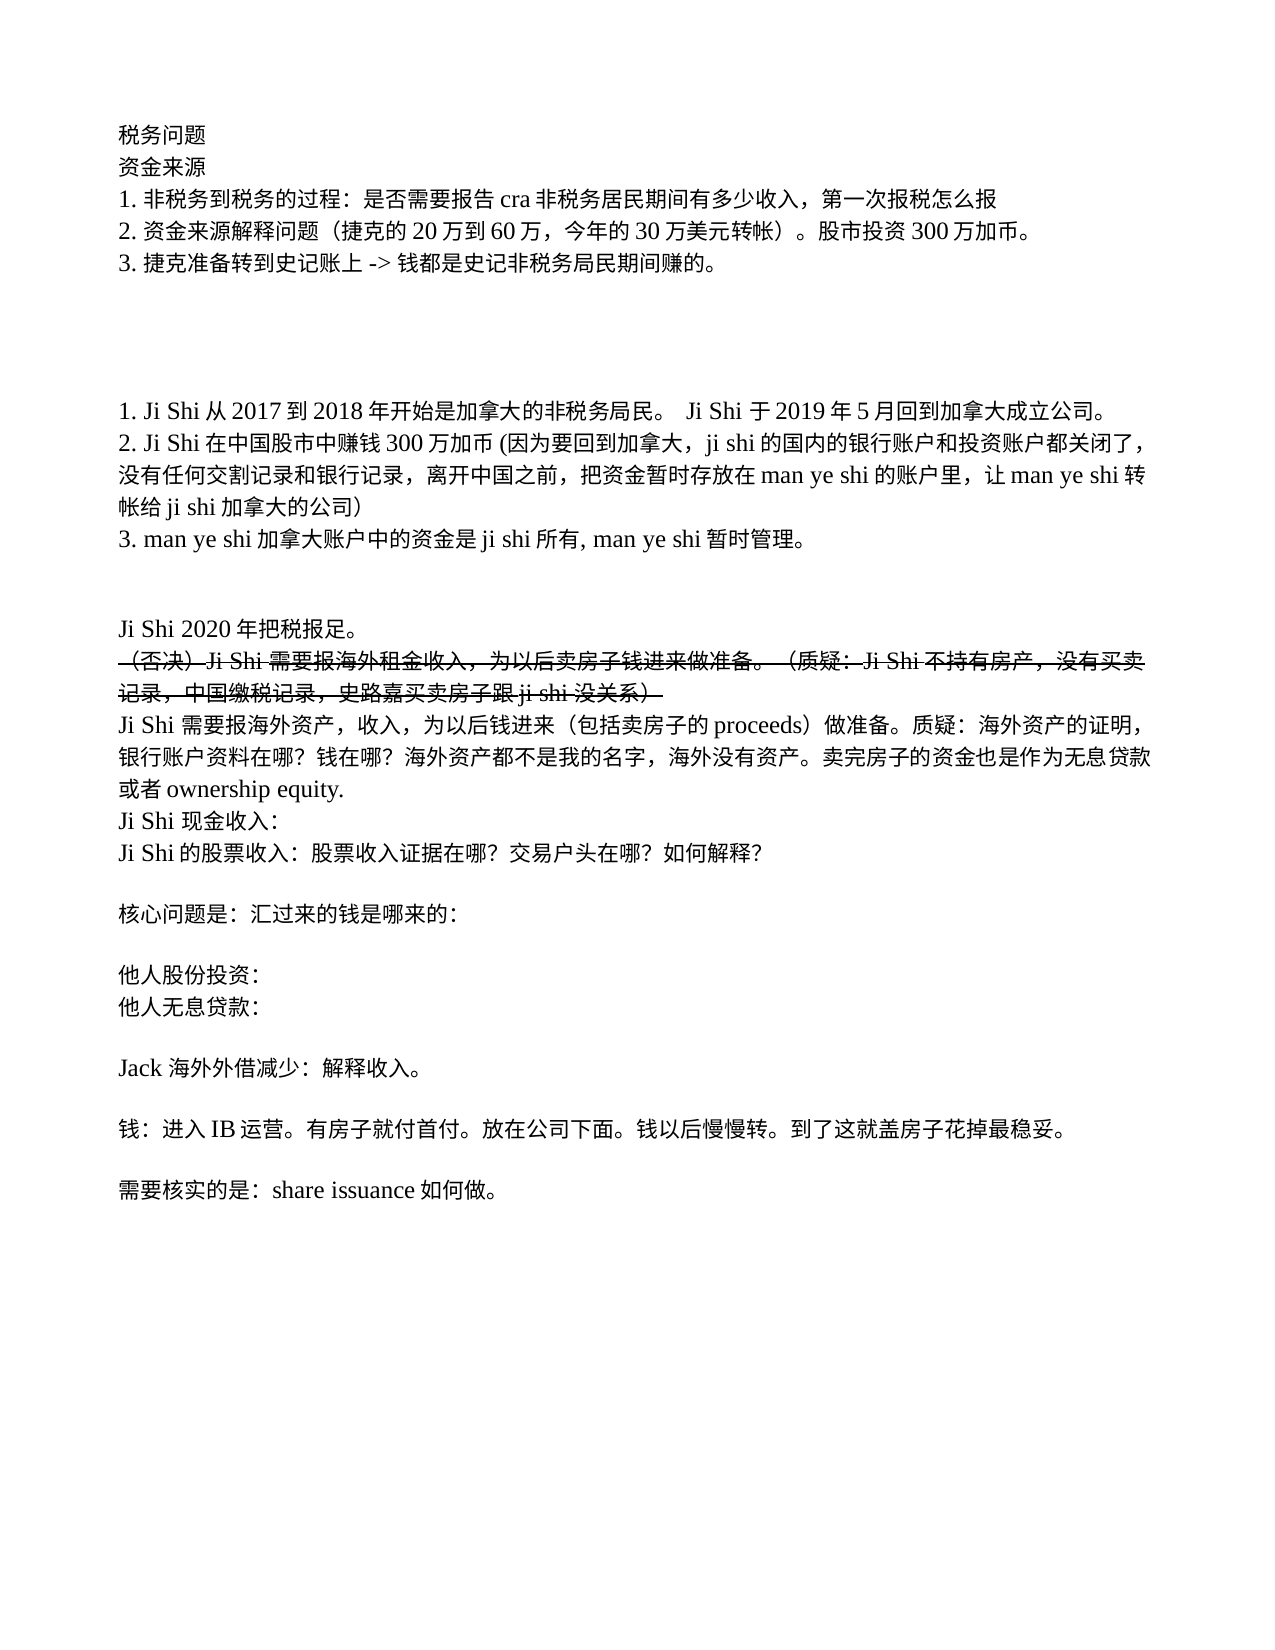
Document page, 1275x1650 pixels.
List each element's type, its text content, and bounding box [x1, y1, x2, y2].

text 钱：进入IB运营。有房子就付首付。放在公司下面。钱以后慢慢转。到了这就盖房子花掉最稳妥。 [118, 1112, 1157, 1144]
text Ji Shi的股票收入：股票收入证据在哪？交易户头在哪？如何解释？ [118, 836, 1157, 868]
text 资金来源 [118, 150, 1157, 182]
text 3. 捷克准备转到史记账上 -> 钱都是史记非税务局民期间赚的。 [118, 246, 1157, 278]
text 3. man ye shi加拿大账户中的资金是ji shi所有, man ye shi暂时管理。 [118, 522, 1157, 554]
text 1. 非税务到税务的过程：是否需要报告cra非税务居民期间有多少收入，第一次报税怎么报 [118, 182, 1157, 214]
text 2. Ji Shi在中国股市中赚钱300万加币 (因为要回到加拿大，ji shi的国内的银行账户和投资账户都关闭了，没有任何交割记录和银行记录，离开中国之前，把资金暂时存放在man ye shi的账户里，让man ye shi转帐给ji shi加拿大的公司） [118, 426, 1157, 522]
text 税务问题 [118, 118, 1157, 150]
text 他人股份投资： [118, 958, 1157, 990]
text 1. Ji Shi从2017到2018年开始是加拿大的非税务局民。 Ji Shi 于2019年5月回到加拿大成立公司。 [118, 394, 1157, 426]
text Ji Shi 2020年把税报足。 [118, 612, 1157, 644]
text 核心问题是：汇过来的钱是哪来的： [118, 897, 1157, 929]
text Jack 海外外借减少：解释收入。 [118, 1051, 1157, 1083]
text Ji Shi 需要报海外资产，收入，为以后钱进来（包括卖房子的proceeds）做准备。质疑：海外资产的证明，银行账户资料在哪？钱在哪？海外资产都不是我的名字，海外没有资产。卖完房子的资金也是作为无息贷款或者ownership equity. [118, 708, 1157, 804]
text （否决）Ji Shi 需要报海外租金收入，为以后卖房子钱进来做准备。（质疑：Ji Shi不持有房产，没有买卖记录，中国缴税记录，史路嘉买卖房子跟ji shi 没关系） [118, 644, 1157, 708]
text 需要核实的是：share issuance如何做。 [118, 1173, 1157, 1205]
text 他人无息贷款： [118, 990, 1157, 1022]
text 2. 资金来源解释问题（捷克的20万到60万，今年的30万美元转帐）。股市投资300万加币。 [118, 214, 1157, 246]
text Ji Shi 现金收入： [118, 804, 1157, 836]
